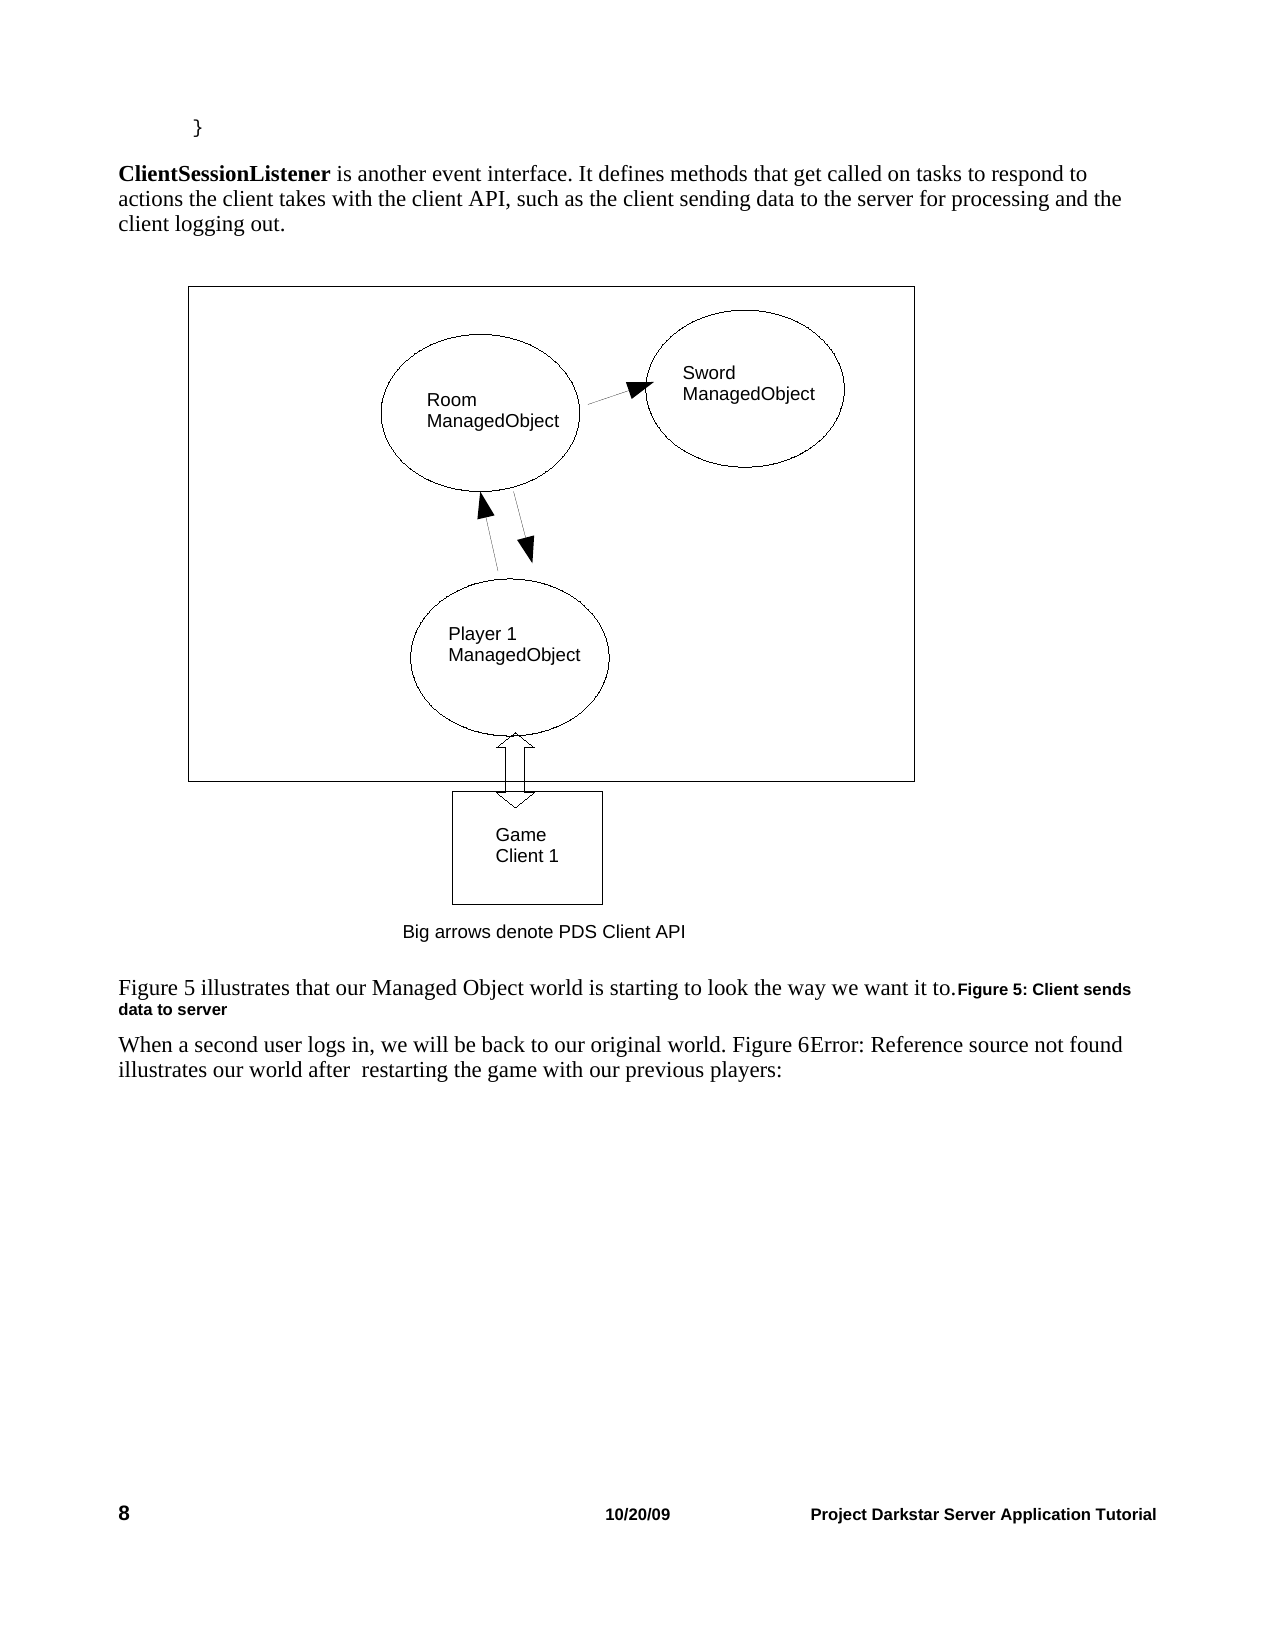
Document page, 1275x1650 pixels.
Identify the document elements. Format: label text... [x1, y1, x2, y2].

text Figure 5 illustrates that our Managed Object world is starting to look the way we want it to.Figure 5: Client sends data to server [118, 249, 1157, 1019]
text } [192, 118, 1098, 139]
text When a second user logs in, we will be back to our original world. Figure 6 illustrates our world after restarting the game with our previous players: [118, 1032, 1157, 1083]
text ClientSessionListener is another event interface. It defines methods that get called on tasks to respond to actions the client takes with the client API, such as the client sending data to the server for processing and the client logging out. [118, 161, 1157, 237]
